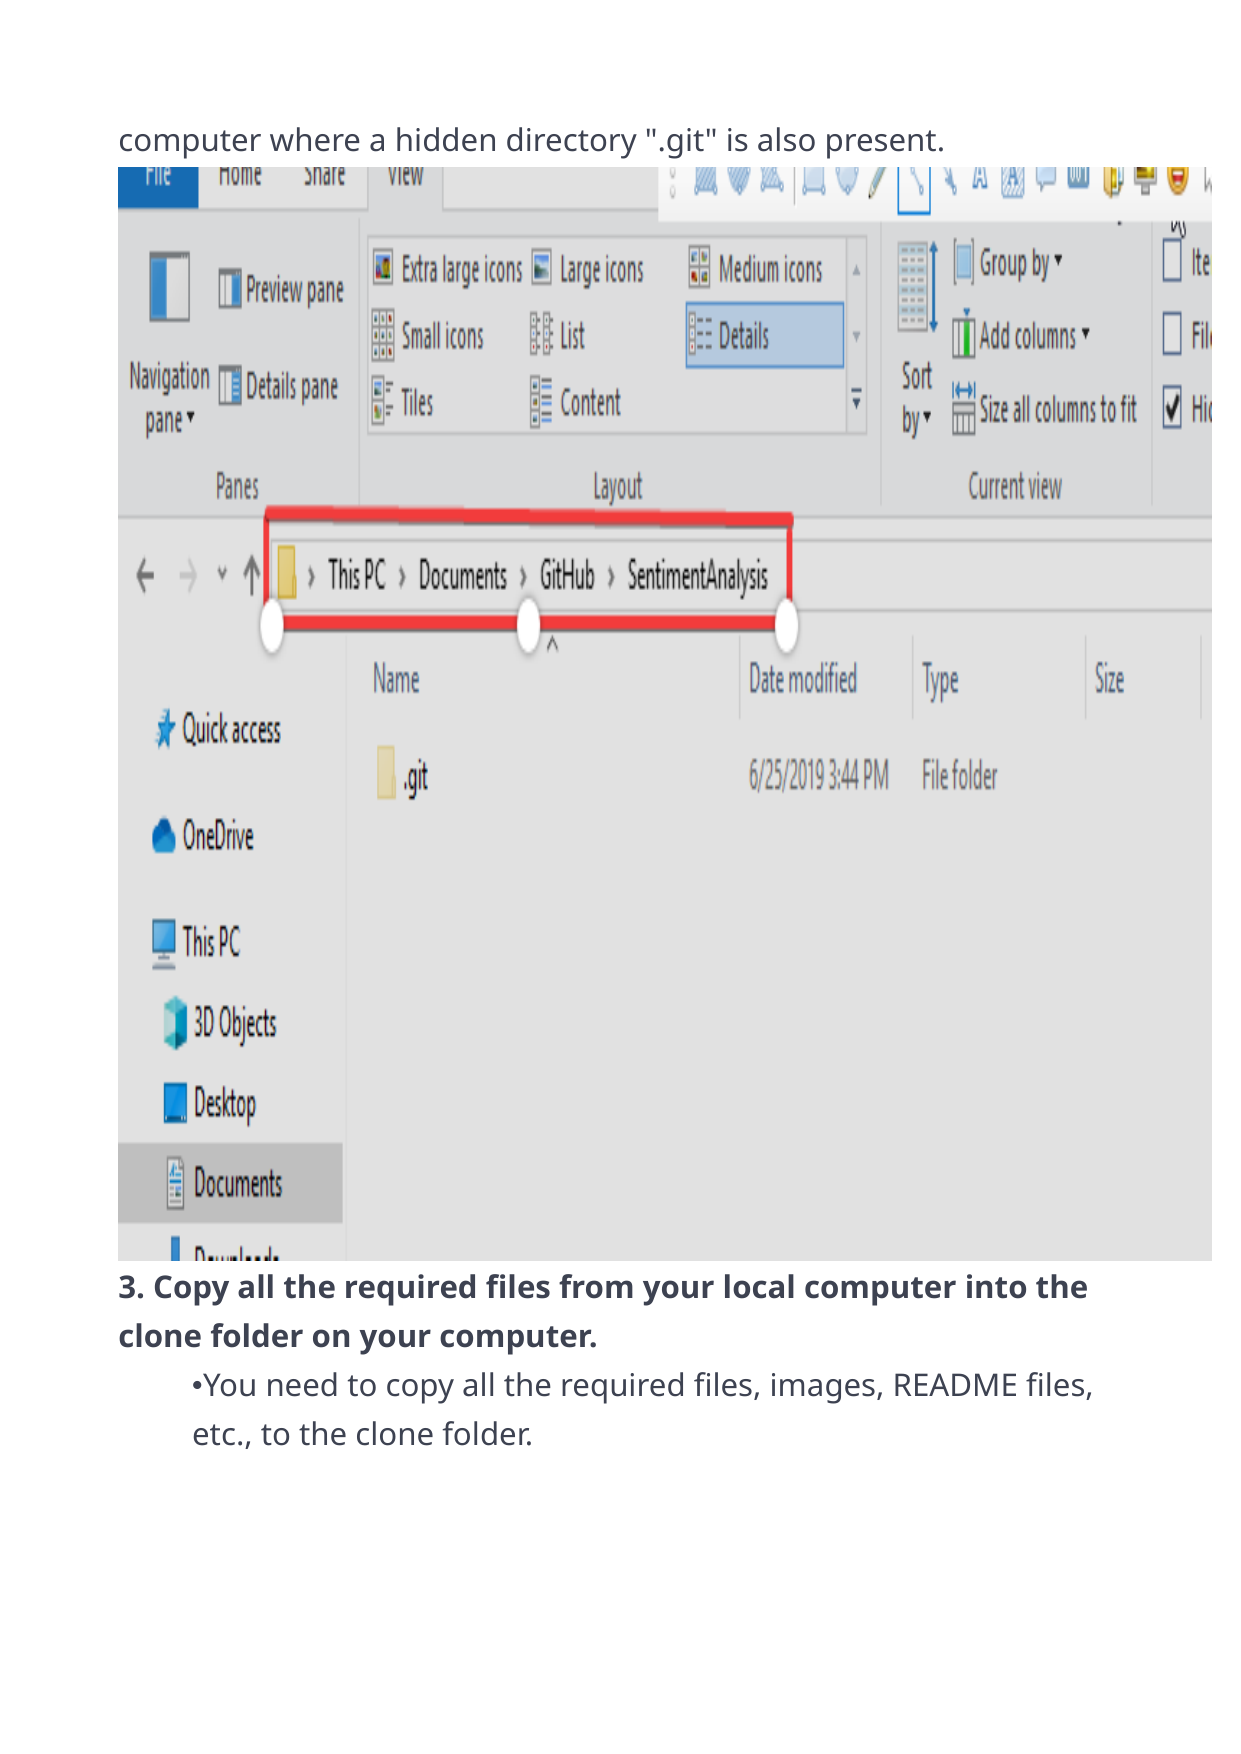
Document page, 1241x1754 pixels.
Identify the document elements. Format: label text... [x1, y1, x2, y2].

text computer where a hidden directory ".git" is also present. [118, 118, 1122, 167]
picture [118, 167, 1212, 1261]
list You need to copy all the required files, images, README files, etc., to the clone folder. [118, 1363, 1122, 1454]
text 3. Copy all the required files from your local computer into the clone folder on your computer. [118, 1265, 1122, 1357]
